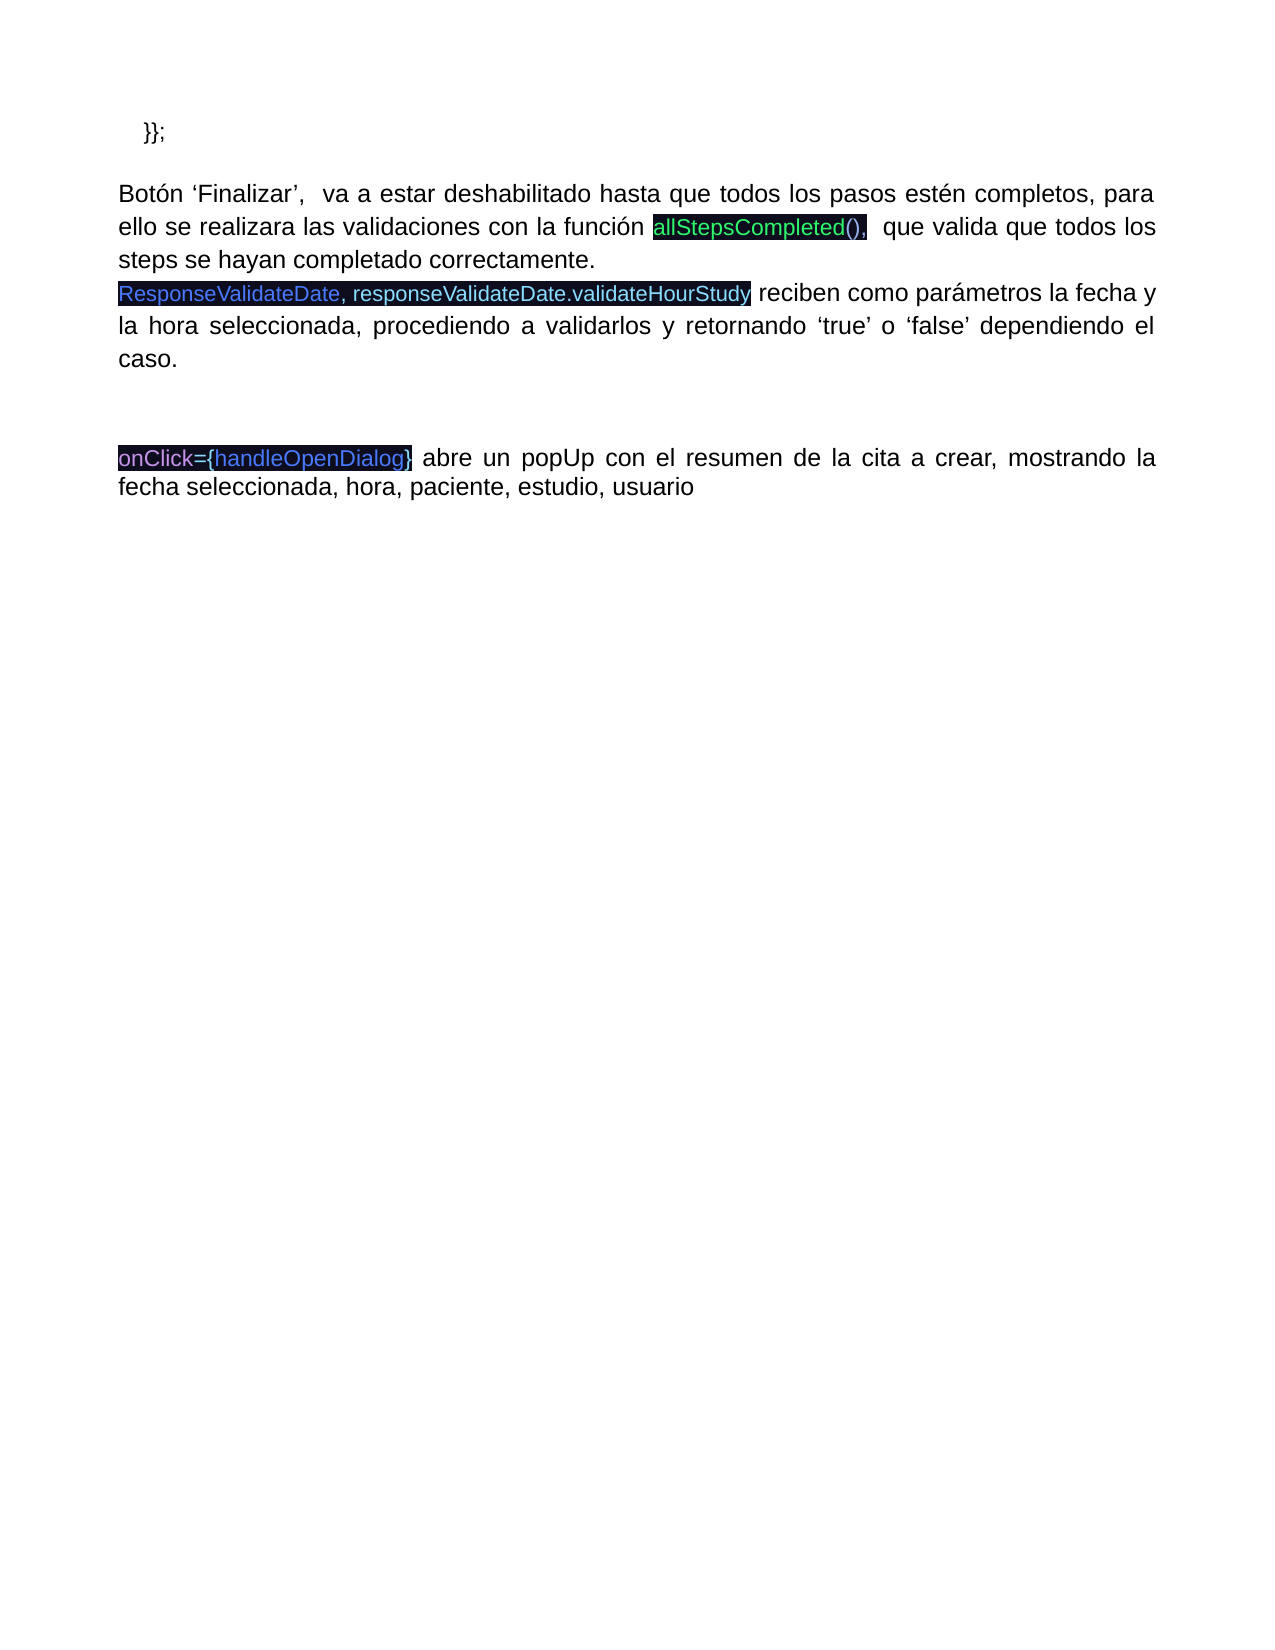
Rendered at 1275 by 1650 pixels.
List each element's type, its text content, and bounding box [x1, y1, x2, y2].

text ResponseValidateDate, responseValidateDate.validateHourStudy reciben como parámetros la fecha y la hora seleccionada, procediendo a validarlos y retornando ‘true’ o ‘false’ dependiendo el caso. [118, 278, 1157, 372]
text Botón ‘Finalizar’, va a estar deshabilitado hasta que todos los pasos estén completos, para ello se realizara las validaciones con la función allStepsCompleted(), que valida que todos los steps se hayan completado correctamente. [118, 178, 1157, 273]
text }}; [118, 118, 1157, 144]
text onClick={handleOpenDialog} abre un popUp con el resumen de la cita a crear, mostrando la fecha seleccionada, hora, paciente, estudio, usuario [118, 443, 1157, 500]
